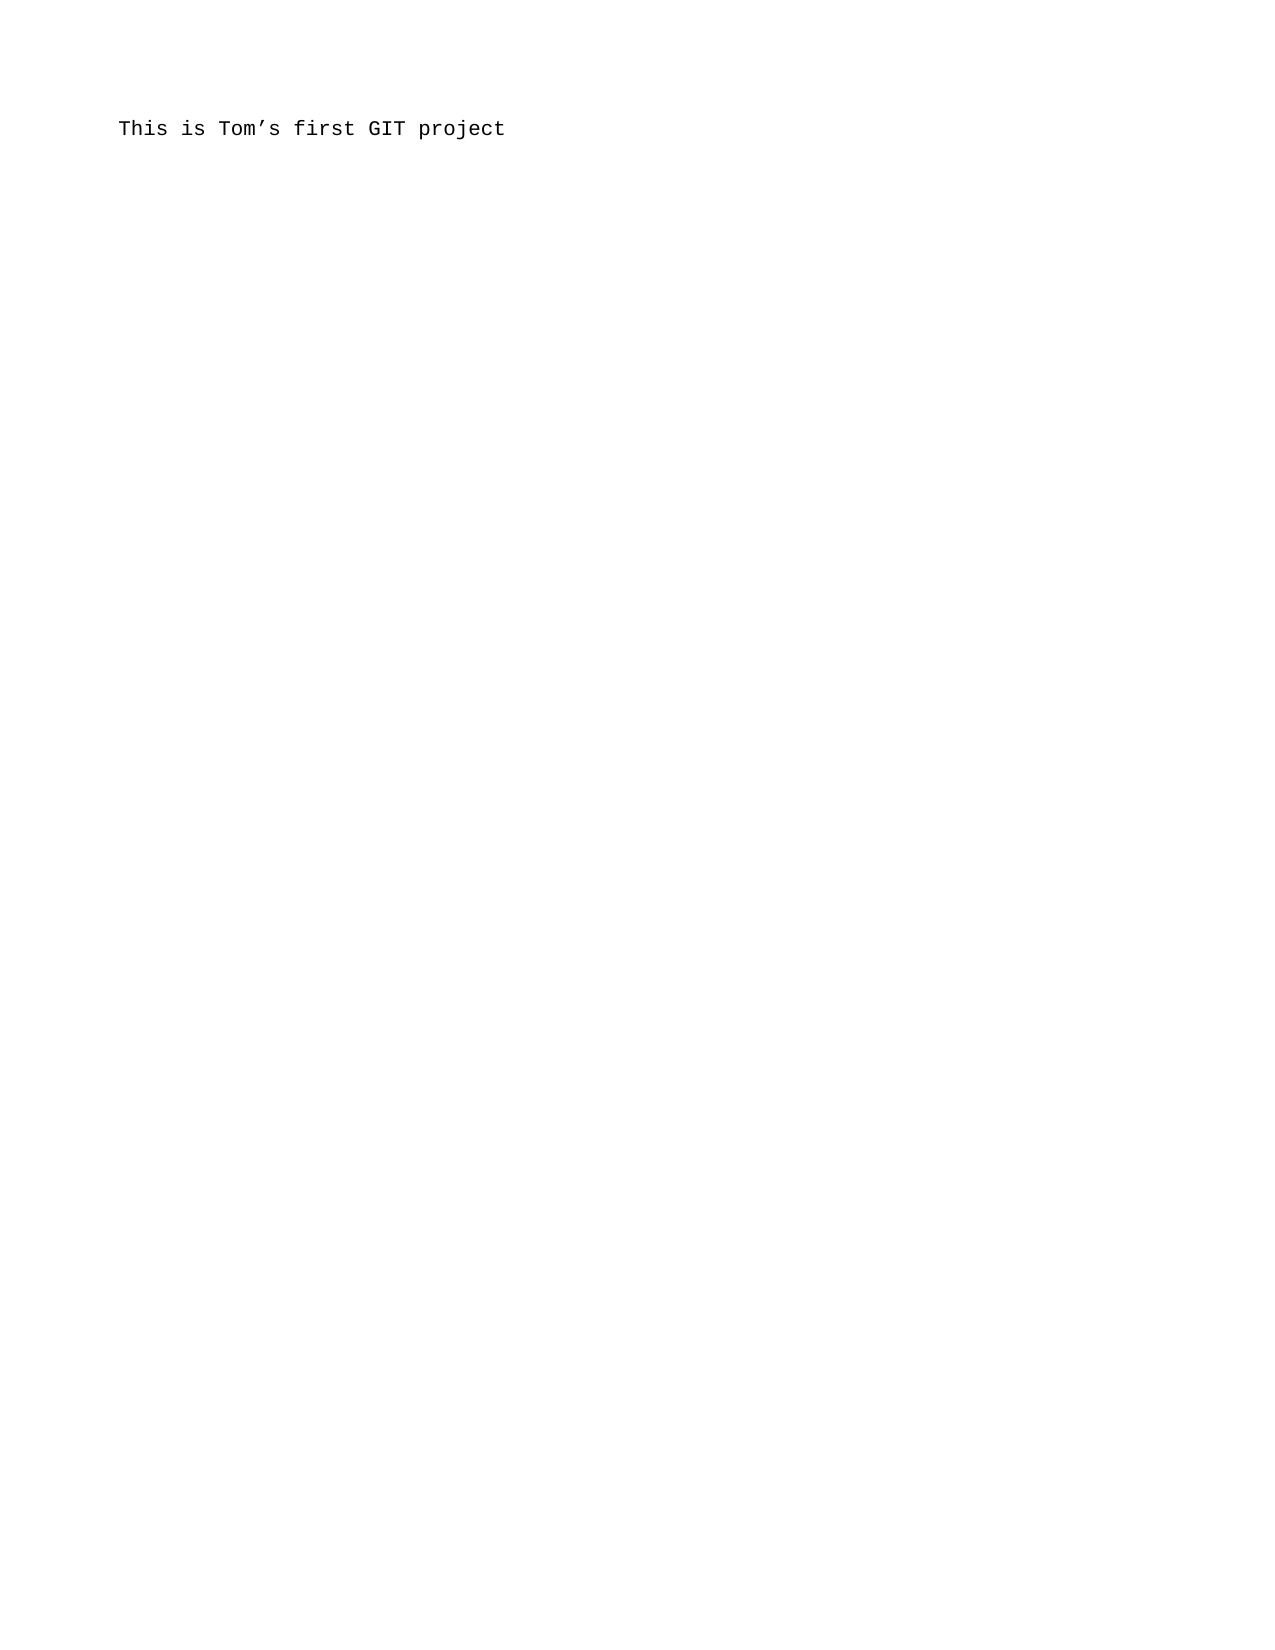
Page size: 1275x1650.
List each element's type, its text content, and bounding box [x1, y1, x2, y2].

text This is Tom’s first GIT project [118, 118, 1157, 142]
